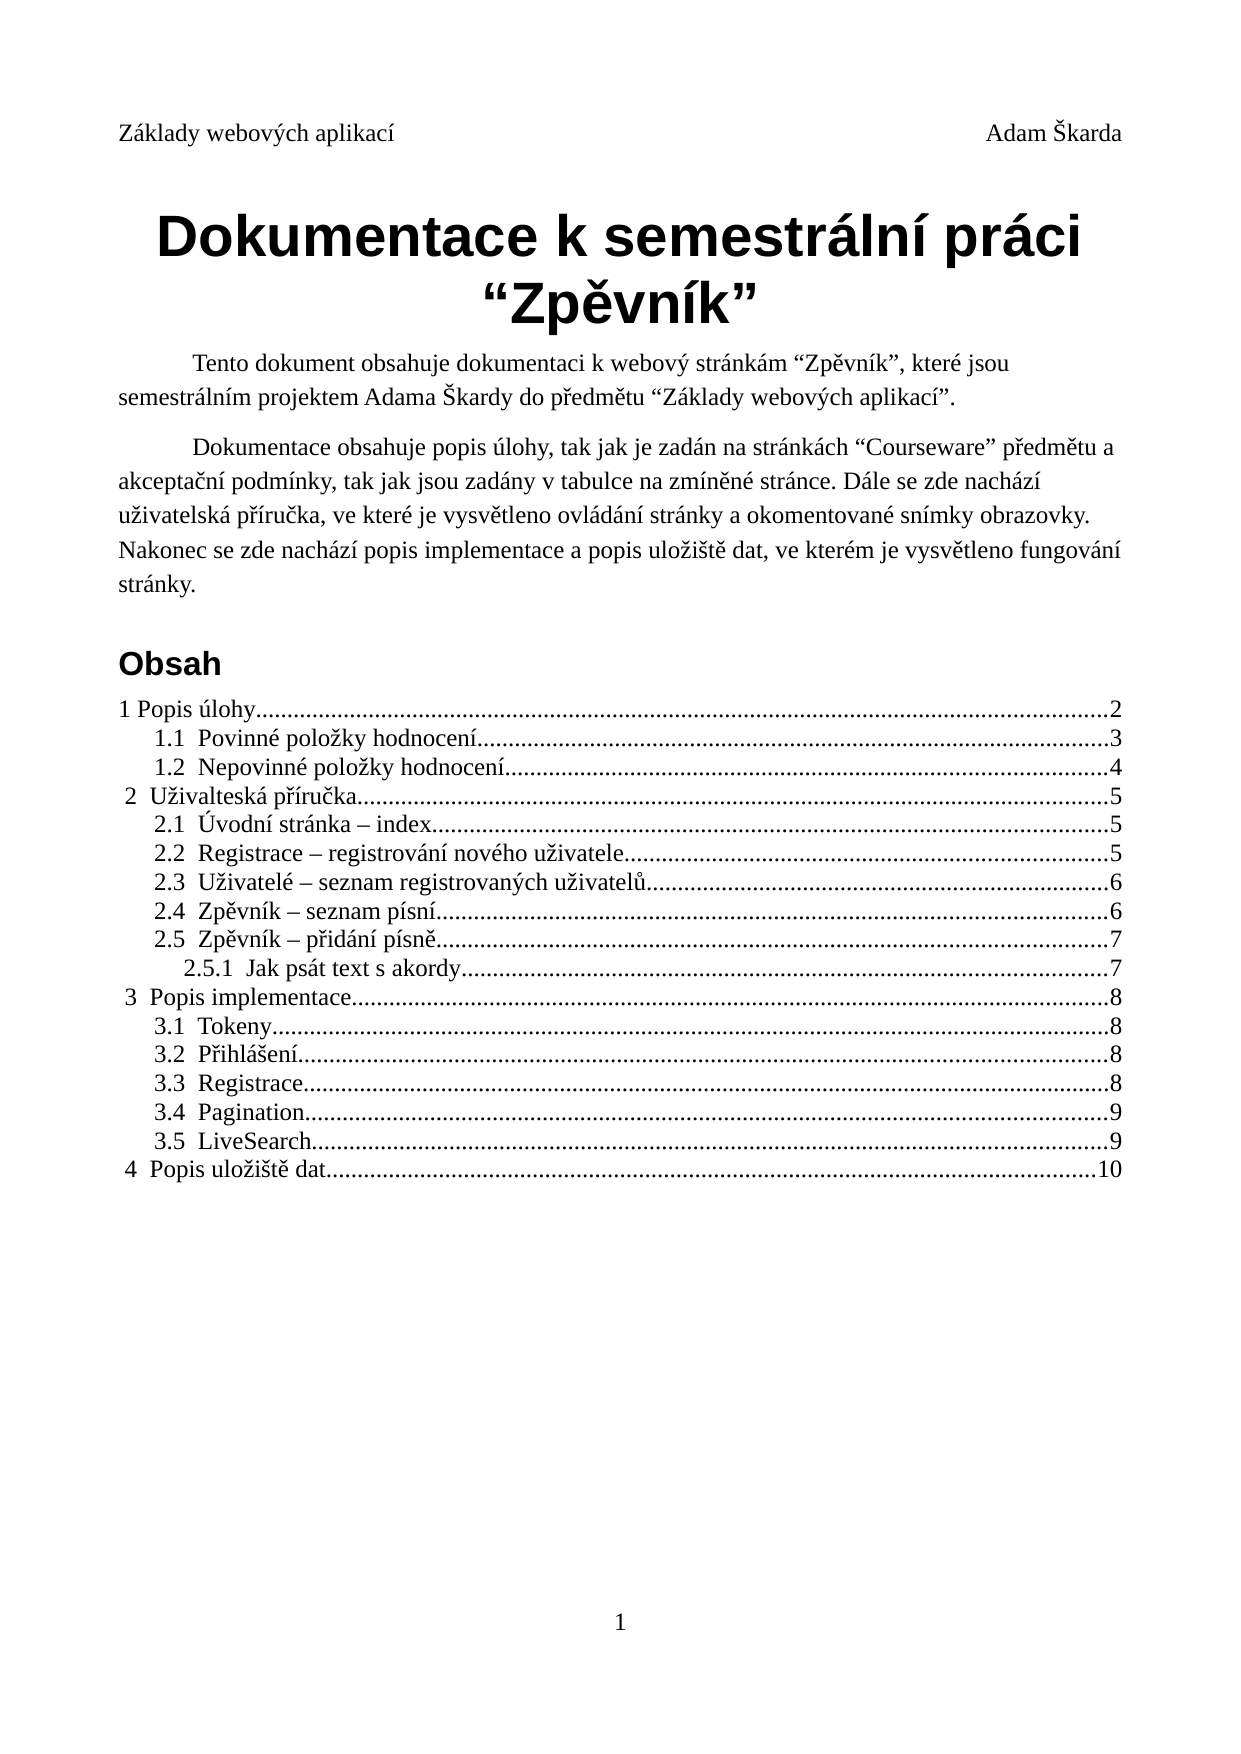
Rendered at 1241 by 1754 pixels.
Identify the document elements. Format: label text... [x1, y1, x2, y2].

text 3.3 Registrace 8 [148, 1068, 1122, 1097]
text 3 Popis implementace 8 [118, 982, 1122, 1011]
text 3.5 LiveSearch 9 [148, 1126, 1122, 1154]
text 1 Popis úlohy 2 [118, 694, 1122, 723]
text 1.2 Nepovinné položky hodnocení 4 [148, 752, 1122, 781]
text 2.5 Zpěvník – přidání písně 7 [148, 924, 1122, 953]
text 2 Uživalteská příručka 5 [118, 781, 1122, 809]
title Dokumentace k semestrální práci “Zpěvník” [118, 201, 1122, 336]
text 3.2 Přihlášení 8 [148, 1039, 1122, 1068]
text 2.5.1 Jak psát text s akordy 7 [177, 953, 1122, 982]
text Dokumentace obsahuje popis úlohy, tak jak je zadán na stránkách “Courseware” předmětu a akceptační podmínky, tak jak jsou zadány v tabulce na zmíněné stránce. Dále se zde nachází uživatelská příručka, ve které je vysvětleno ovládání stránky a okomentované snímky obrazovky. Nakonec se zde nachází popis implementace a popis uložiště dat, ve kterém je vysvětleno fungování stránky. [118, 432, 1122, 598]
text Tento dokument obsahuje dokumentaci k webový stránkám “Zpěvník”, které jsou semestrálním projektem Adama Škardy do předmětu “Základy webových aplikací”. [118, 348, 1122, 411]
text 3.4 Pagination 9 [148, 1097, 1122, 1126]
text 3.1 Tokeny 8 [148, 1011, 1122, 1039]
text 2.4 Zpěvník – seznam písní 6 [148, 896, 1122, 924]
text 2.3 Uživatelé – seznam registrovaných uživatelů 6 [148, 867, 1122, 896]
subtitle Obsah [118, 643, 1122, 682]
text 2.1 Úvodní stránka – index 5 [148, 809, 1122, 838]
text 4 Popis uložiště dat 10 [118, 1154, 1122, 1183]
text 2.2 Registrace – registrování nového uživatele 5 [148, 838, 1122, 867]
text 1.1 Povinné položky hodnocení 3 [148, 723, 1122, 752]
